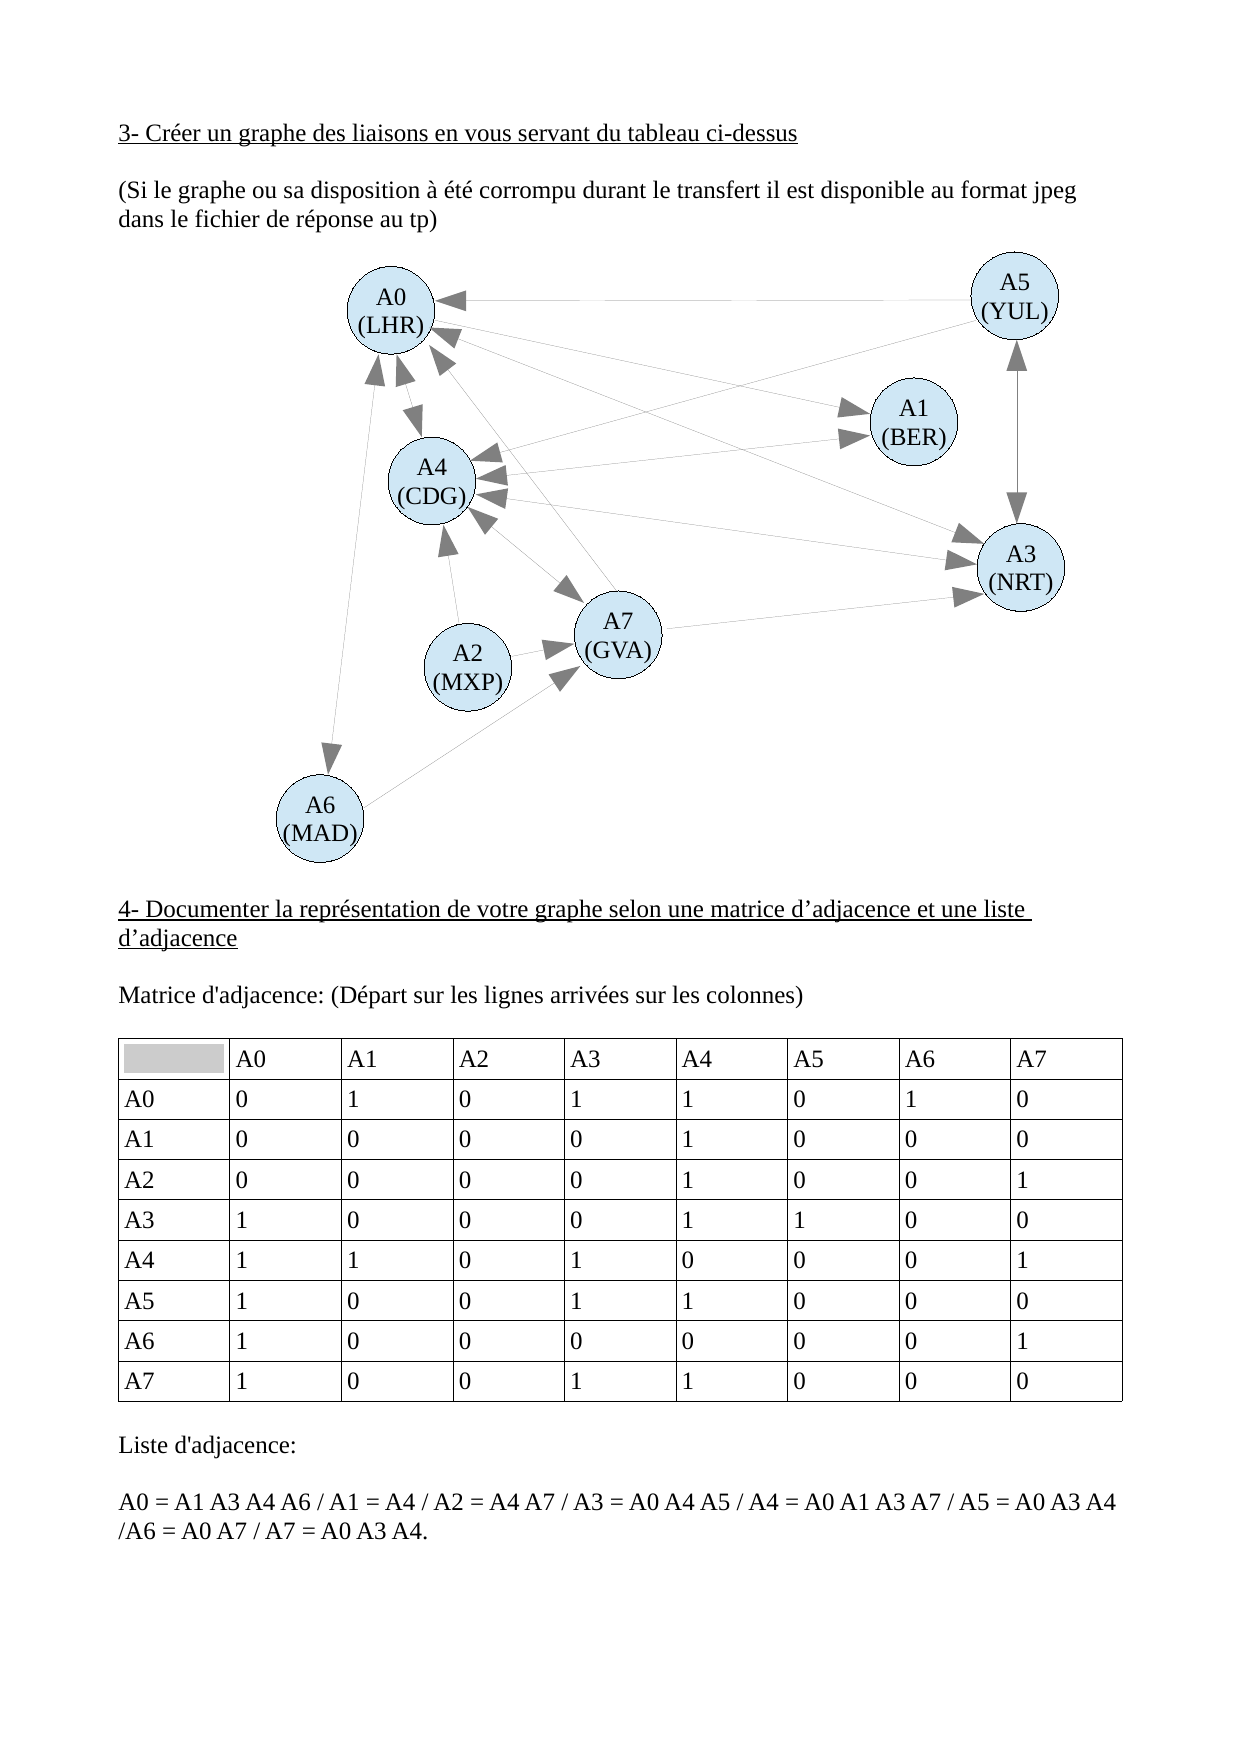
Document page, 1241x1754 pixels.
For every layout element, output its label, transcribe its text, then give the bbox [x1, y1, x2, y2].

table_cell 0 [565, 1160, 676, 1199]
table_cell 0 [454, 1281, 564, 1320]
table_header A4 [677, 1039, 787, 1078]
table_cell 0 [454, 1120, 564, 1159]
table_header A0 [230, 1039, 341, 1078]
table_cell A5 [119, 1281, 229, 1320]
table_cell 0 [342, 1120, 453, 1159]
table_cell 0 [454, 1362, 564, 1401]
text /A6 = A0 A7 / A7 = A0 A3 A4. [118, 1516, 1122, 1545]
table_cell 1 [677, 1080, 787, 1119]
table_cell 0 [788, 1321, 899, 1361]
table_cell 1 [677, 1160, 787, 1199]
table_cell A7 [119, 1362, 229, 1401]
table_cell 1 [677, 1200, 787, 1240]
text 3- Créer un graphe des liaisons en vous servant du tableau ci-dessus [118, 118, 1122, 147]
table_cell 1 [230, 1362, 341, 1401]
table_cell 0 [230, 1120, 341, 1159]
table_cell A2 [119, 1160, 229, 1199]
table_cell 1 [230, 1241, 341, 1280]
table_header A1 [342, 1039, 453, 1078]
table_cell 0 [1011, 1080, 1122, 1119]
text A0 = A1 A3 A4 A6 / A1 = A4 / A2 = A4 A7 / A3 = A0 A4 A5 / A4 = A0 A1 A3 A7 / A5 = A0 A3 A4 [118, 1487, 1122, 1516]
table_cell 0 [342, 1321, 453, 1361]
table_cell 1 [565, 1362, 676, 1401]
table_cell 0 [788, 1241, 899, 1280]
table_cell 0 [1011, 1281, 1122, 1320]
text (Si le graphe ou sa disposition à été corrompu durant le transfert il est disponible au format jpeg dans le fichier de réponse au tp) [118, 176, 1122, 233]
table_cell 1 [788, 1200, 899, 1240]
table_cell 1 [230, 1321, 341, 1361]
table_cell A0 [119, 1080, 229, 1119]
table_cell 1 [565, 1281, 676, 1320]
table_header A2 [454, 1039, 564, 1078]
table_cell 1 [565, 1241, 676, 1280]
table_cell 0 [454, 1321, 564, 1361]
table_cell 1 [342, 1080, 453, 1119]
text d’adjacence [118, 923, 1122, 952]
table_cell 0 [900, 1321, 1010, 1361]
table_cell 0 [454, 1241, 564, 1280]
table_cell 0 [342, 1200, 453, 1240]
table_cell 1 [677, 1362, 787, 1401]
table_cell 0 [565, 1200, 676, 1240]
table_header [119, 1039, 229, 1078]
table_cell 0 [454, 1200, 564, 1240]
table_cell 0 [454, 1160, 564, 1199]
table_cell A4 [119, 1241, 229, 1280]
table_cell 0 [900, 1160, 1010, 1199]
table_cell 0 [788, 1362, 899, 1401]
table_cell 0 [230, 1080, 341, 1119]
table_cell 0 [900, 1362, 1010, 1401]
table_cell 0 [677, 1321, 787, 1361]
table_cell 0 [788, 1160, 899, 1199]
table_cell A3 [119, 1200, 229, 1240]
table_cell 0 [788, 1080, 899, 1119]
table_cell 0 [788, 1120, 899, 1159]
table_header A3 [565, 1039, 676, 1078]
table_cell 1 [565, 1080, 676, 1119]
table_cell 0 [900, 1200, 1010, 1240]
table_cell 0 [788, 1281, 899, 1320]
table_cell 1 [677, 1120, 787, 1159]
table_cell 0 [342, 1281, 453, 1320]
table_cell 1 [1011, 1321, 1122, 1361]
text Matrice d'adjacence: (Départ sur les lignes arrivées sur les colonnes) [118, 981, 1122, 1009]
table_cell 0 [454, 1080, 564, 1119]
table_cell A1 [119, 1120, 229, 1159]
table_cell 0 [1011, 1120, 1122, 1159]
table_cell 0 [342, 1160, 453, 1199]
table_cell 0 [677, 1241, 787, 1280]
table_cell 0 [900, 1241, 1010, 1280]
table_cell A6 [119, 1321, 229, 1361]
table_cell 0 [342, 1362, 453, 1401]
text Liste d'adjacence: [118, 1430, 1122, 1458]
table_header A7 [1011, 1039, 1122, 1078]
table_cell 0 [230, 1160, 341, 1199]
table_cell 0 [1011, 1362, 1122, 1401]
table_cell 1 [1011, 1160, 1122, 1199]
table_cell 0 [900, 1281, 1010, 1320]
table_cell 1 [677, 1281, 787, 1320]
table_cell 0 [565, 1120, 676, 1159]
table_cell 1 [342, 1241, 453, 1280]
table_cell 0 [900, 1120, 1010, 1159]
table_cell 1 [1011, 1241, 1122, 1280]
table_cell 1 [900, 1080, 1010, 1119]
text 4- Documenter la représentation de votre graphe selon une matrice d’adjacence et une liste [118, 894, 1122, 923]
table_cell 1 [230, 1281, 341, 1320]
table_header A6 [900, 1039, 1010, 1078]
table_cell 1 [230, 1200, 341, 1240]
table_cell 0 [565, 1321, 676, 1361]
table_cell 0 [1011, 1200, 1122, 1240]
table_header A5 [788, 1039, 899, 1078]
